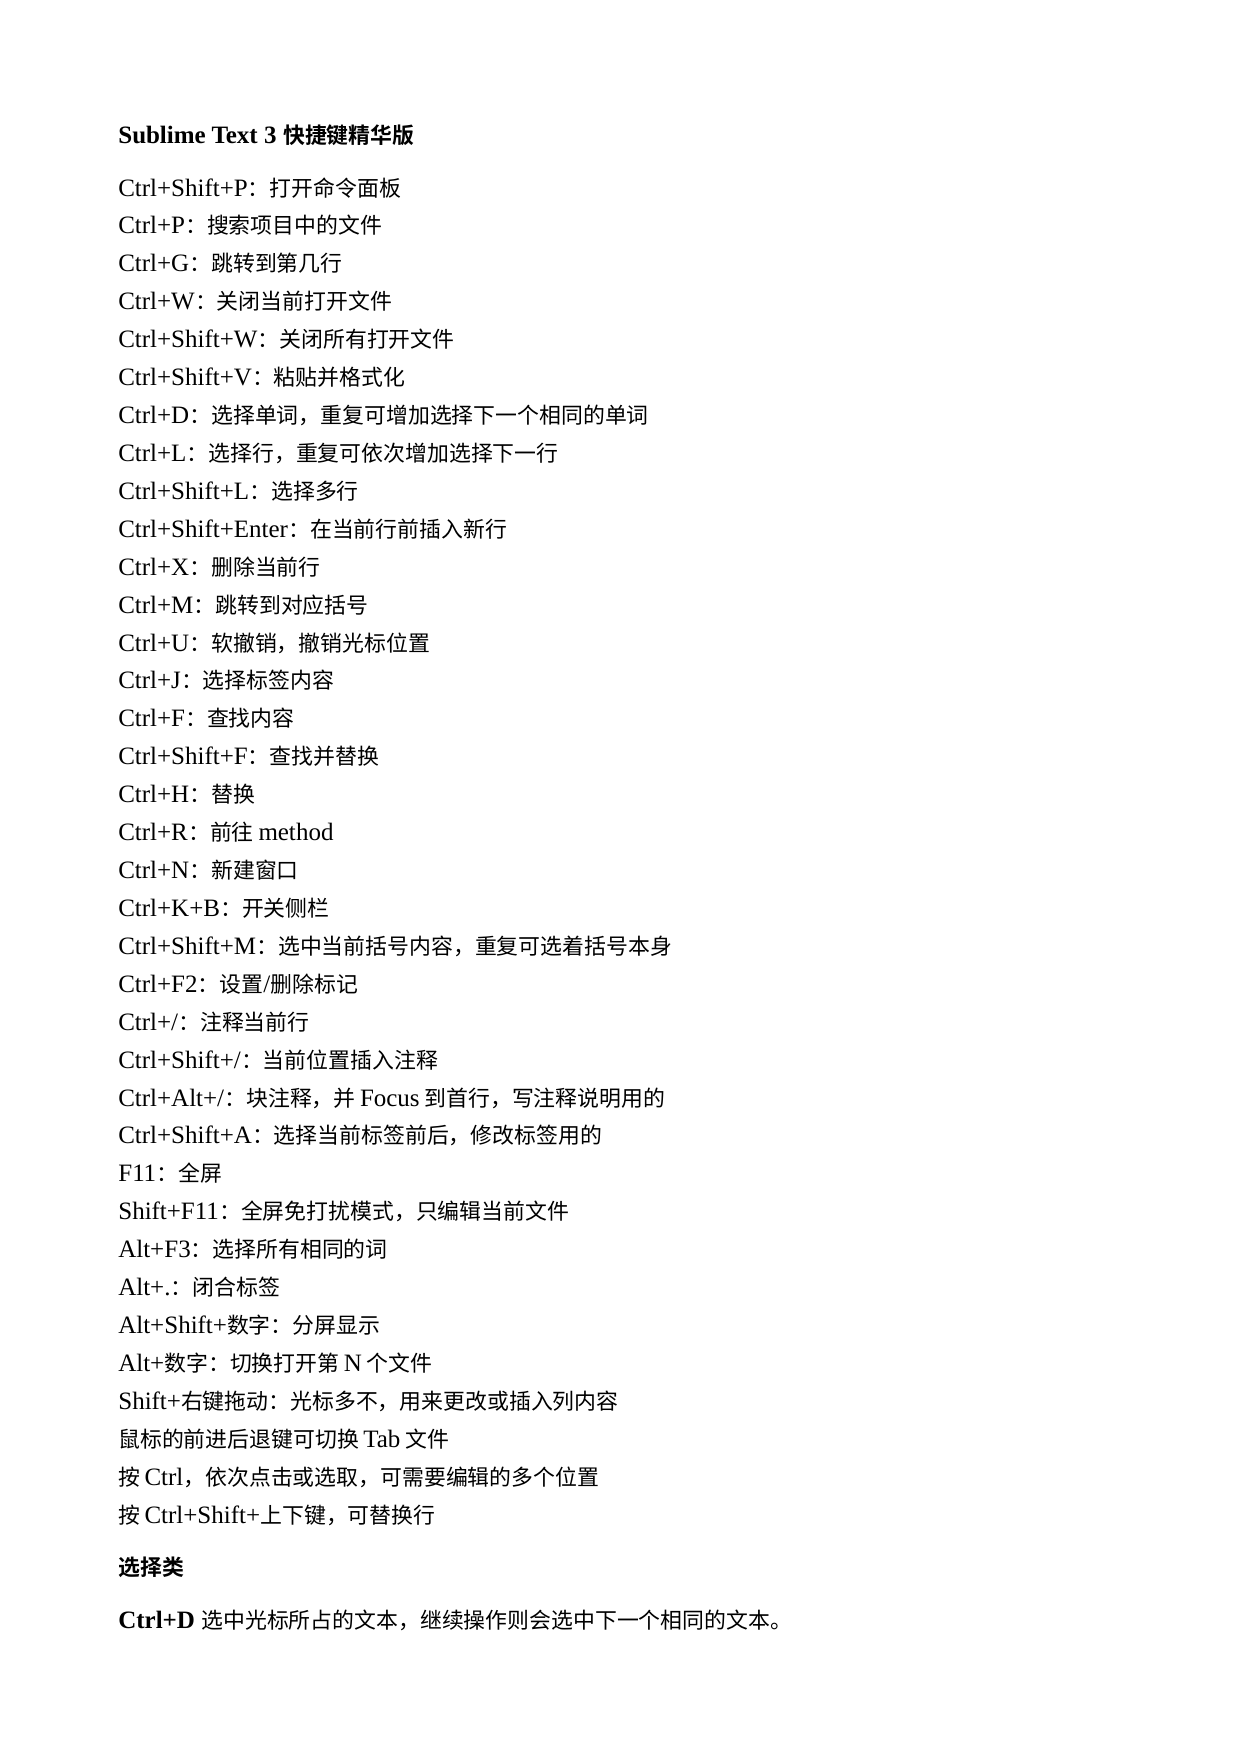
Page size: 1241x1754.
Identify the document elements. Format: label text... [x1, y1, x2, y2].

text 选择类 [118, 1550, 1122, 1582]
text Ctrl+Shift+P：打开命令面板 Ctrl+P：搜索项目中的文件 Ctrl+G：跳转到第几行 Ctrl+W：关闭当前打开文件 Ctrl+Shift+W：关闭所有打开文件 Ctrl+Shift+V：粘贴并格式化 Ctrl+D：选择单词，重复可增加选择下一个相同的单词 Ctrl+L：选择行，重复可依次增加选择下一行 Ctrl+Shift+L：选择多行 Ctrl+Shift+Enter：在当前行前插入新行 Ctrl+X：删除当前行 Ctrl+M：跳转到对应括号 Ctrl+U：软撤销，撤销光标位置 Ctrl+J：选择标签内容 Ctrl+F：查找内容 Ctrl+Shift+F：查找并替换 Ctrl+H：替换 Ctrl+R：前往 method Ctrl+N：新建窗口 Ctrl+K+B：开关侧栏 Ctrl+Shift+M：选中当前括号内容，重复可选着括号本身 Ctrl+F2：设置/删除标记 Ctrl+/：注释当前行 Ctrl+Shift+/：当前位置插入注释 Ctrl+Alt+/：块注释，并Focus到首行，写注释说明用的 Ctrl+Shift+A：选择当前标签前后，修改标签用的 F11：全屏 Shift+F11：全屏免打扰模式，只编辑当前文件 Alt+F3：选择所有相同的词 Alt+.：闭合标签 Alt+Shift+数字：分屏显示 Alt+数字：切换打开第N个文件 Shift+右键拖动：光标多不，用来更改或插入列内容 鼠标的前进后退键可切换Tab文件 按Ctrl，依次点击或选取，可需要编辑的多个位置 按Ctrl+Shift+上下键，可替换行 [118, 171, 1122, 1529]
text Sublime Text 3 快捷键精华版 [118, 118, 1122, 150]
text Ctrl+D 选中光标所占的文本，继续操作则会选中下一个相同的文本。 [118, 1603, 1122, 1634]
